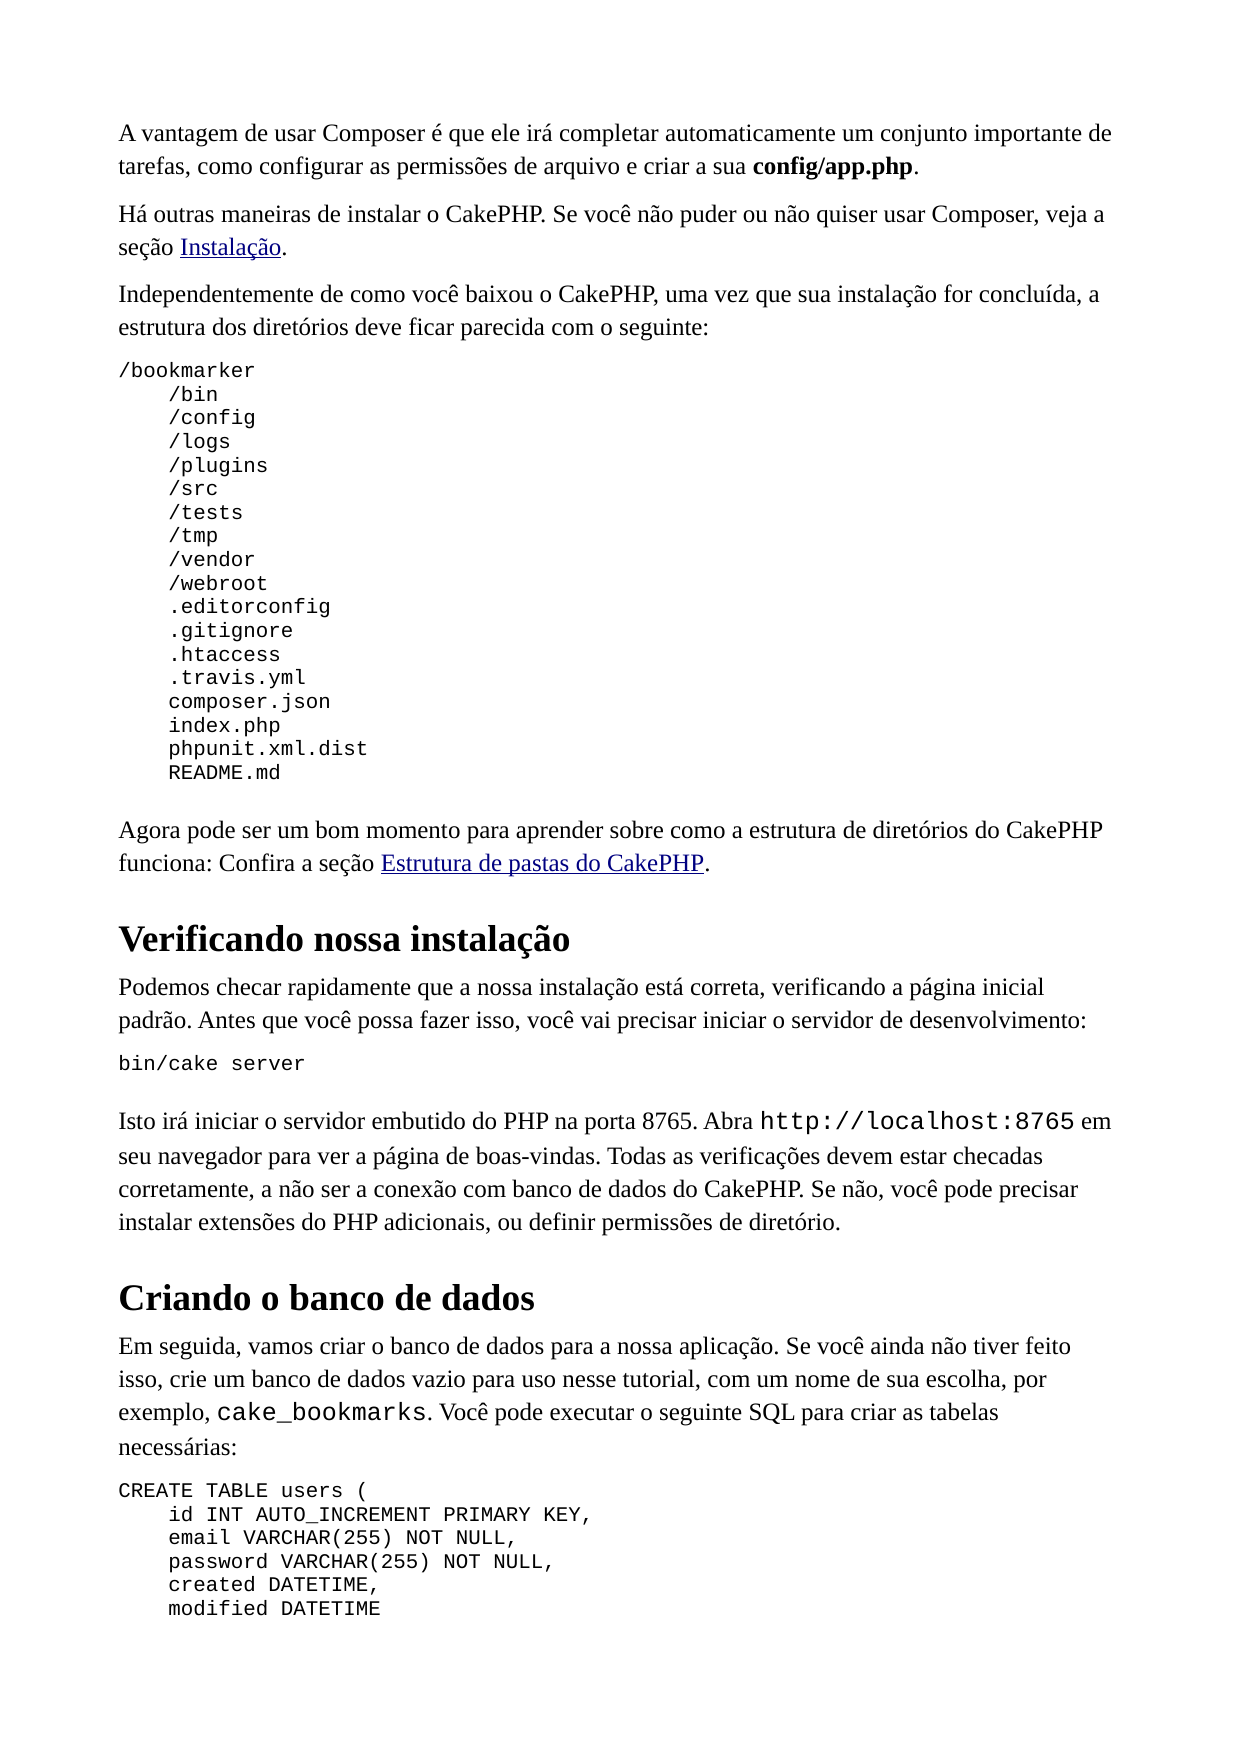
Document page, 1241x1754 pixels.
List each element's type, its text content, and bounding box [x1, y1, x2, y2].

text /tests [118, 502, 1122, 526]
text Agora pode ser um bom momento para aprender sobre como a estrutura de diretórios do CakePHP funciona: Confira a seção Estrutura de pastas do CakePHP. [118, 815, 1122, 877]
text index.php [118, 715, 1122, 738]
text Há outras maneiras de instalar o CakePHP. Se você não puder ou não quiser usar Composer, veja a seção Instalação. [118, 199, 1122, 261]
text phpunit.xml.dist [118, 738, 1122, 762]
text /tmp [118, 526, 1122, 549]
text /src [118, 478, 1122, 502]
text A vantagem de usar Composer é que ele irá completar automaticamente um conjunto importante de tarefas, como configurar as permissões de arquivo e criar a sua config/app.php. [118, 118, 1122, 180]
text /webroot [118, 573, 1122, 596]
text .travis.yml [118, 667, 1122, 691]
text created DATETIME, [118, 1574, 1122, 1598]
text Podemos checar rapidamente que a nossa instalação está correta, verificando a página inicial padrão. Antes que você possa fazer isso, você vai precisar iniciar o servidor de desenvolvimento: [118, 972, 1122, 1034]
text Independentemente de como você baixou o CakePHP, uma vez que sua instalação for concluída, a estrutura dos diretórios deve ficar parecida com o seguinte: [118, 279, 1122, 341]
text modified DATETIME [118, 1598, 1122, 1622]
text email VARCHAR(255) NOT NULL, [118, 1527, 1122, 1551]
text id INT AUTO_INCREMENT PRIMARY KEY, [118, 1503, 1122, 1527]
subtitle Verificando nossa instalação [118, 917, 1122, 960]
text /bin [118, 384, 1122, 407]
text /vendor [118, 549, 1122, 573]
text bin/cake server [118, 1053, 1122, 1076]
text Em seguida, vamos criar o banco de dados para a nossa aplicação. Se você ainda não tiver feito isso, crie um banco de dados vazio para uso nesse tutorial, com um nome de sua escolha, por exemplo, cake_bookmarks. Você pode executar o seguinte SQL para criar as tabelas necessárias: [118, 1331, 1122, 1461]
text README.md [118, 762, 1122, 786]
text password VARCHAR(255) NOT NULL, [118, 1551, 1122, 1574]
text /plugins [118, 454, 1122, 478]
text Isto irá iniciar o servidor embutido do PHP na porta 8765. Abra http://localhost:8765 em seu navegador para ver a página de boas-vindas. Todas as verificações devem estar checadas corretamente, a não ser a conexão com banco de dados do CakePHP. Se não, você pode precisar instalar extensões do PHP adicionais, ou definir permissões de diretório. [118, 1106, 1122, 1236]
text /bookmarker [118, 360, 1122, 384]
text composer.json [118, 691, 1122, 715]
text /config [118, 407, 1122, 431]
text CREATE TABLE users ( [118, 1480, 1122, 1503]
text .htaccess [118, 644, 1122, 667]
text .gitignore [118, 620, 1122, 644]
text .editorconfig [118, 596, 1122, 620]
text /logs [118, 431, 1122, 454]
subtitle Criando o banco de dados [118, 1276, 1122, 1319]
